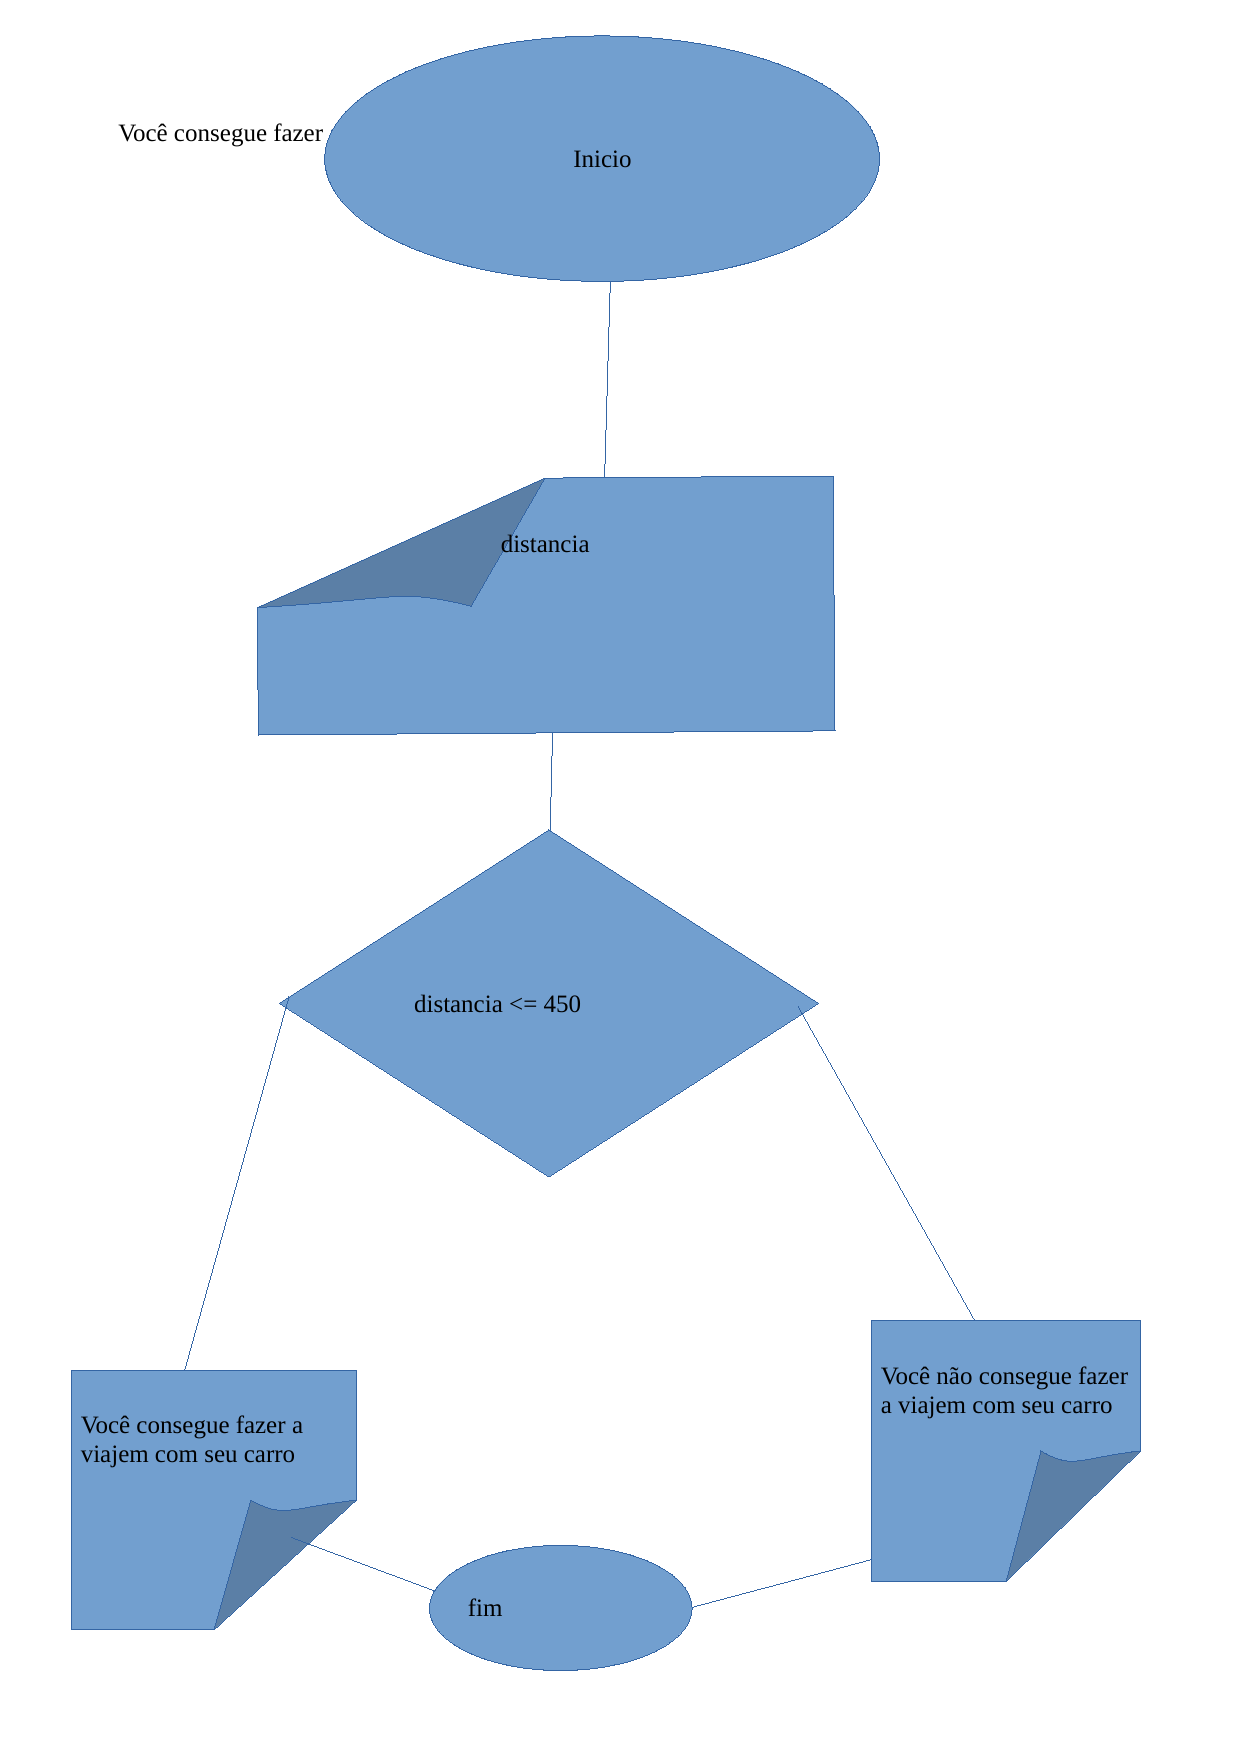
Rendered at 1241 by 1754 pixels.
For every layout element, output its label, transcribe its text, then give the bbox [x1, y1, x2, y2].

text Você não consegue fazer a viajem com seu carro [881, 1361, 1132, 1418]
text Você consegue fazer a viajem com seu carro [118, 118, 339, 147]
text Inicio [415, 144, 789, 173]
text Você consegue fazer a viajem com seu carro [865, 118, 1122, 147]
text distancia [265, 529, 824, 558]
text Você consegue fazer a viajem com seu carro [81, 1411, 347, 1468]
